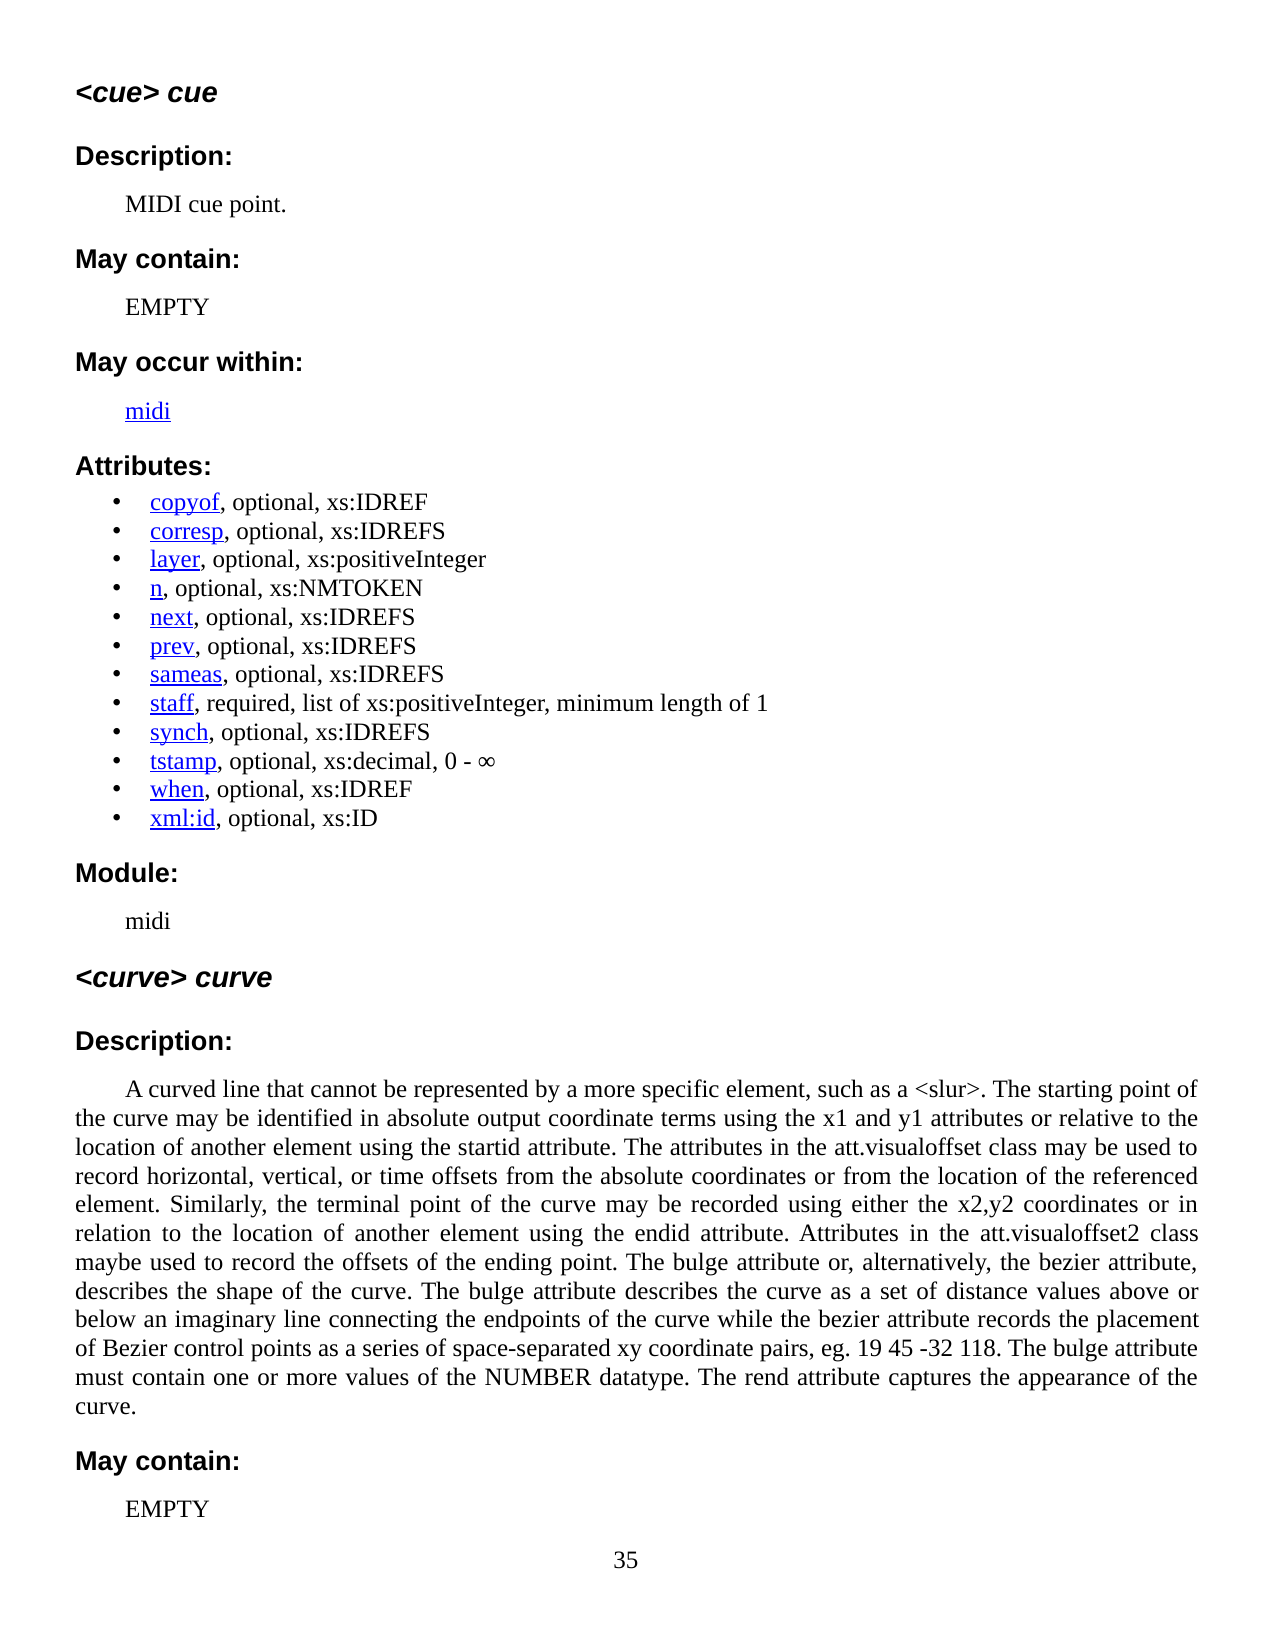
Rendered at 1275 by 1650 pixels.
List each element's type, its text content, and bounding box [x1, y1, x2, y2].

list prev, optional, xs:IDREFS [112, 631, 1200, 659]
text midi [75, 906, 1200, 935]
subtitle Module: [75, 857, 1200, 888]
subtitle Attributes: [75, 449, 1200, 481]
subtitle May occur within: [75, 346, 1200, 377]
list staff, required, list of xs:positiveInteger, minimum length of 1 [112, 688, 1200, 717]
text EMPTY [75, 292, 1200, 321]
subtitle Description: [75, 140, 1200, 171]
list corresp, optional, xs:IDREFS [112, 516, 1200, 544]
text EMPTY [75, 1494, 1200, 1523]
list copyof, optional, xs:IDREF [112, 487, 1200, 516]
list xml:id, optional, xs:ID [112, 803, 1200, 832]
list n, optional, xs:NMTOKEN [112, 573, 1200, 602]
list layer, optional, xs:positiveInteger [112, 544, 1200, 573]
list tstamp, optional, xs:decimal, 0 - ∞ [112, 746, 1200, 774]
subtitle Description: [75, 1025, 1200, 1056]
list when, optional, xs:IDREF [112, 774, 1200, 803]
text MIDI cue point. [75, 189, 1200, 218]
list next, optional, xs:IDREFS [112, 602, 1200, 631]
text midi [75, 396, 1200, 424]
subtitle May contain: [75, 243, 1200, 274]
text A curved line that cannot be represented by a more specific element, such as a <slur>. The starting point of the curve may be identified in absolute output coordinate terms using the x1 and y1 attributes or relative to the location of another element using the startid attribute. The attributes in the att.visualoffset class may be used to record horizontal, vertical, or time offsets from the absolute coordinates or from the location of the referenced element. Similarly, the terminal point of the curve may be recorded using either the x2,y2 coordinates or in relation to the location of another element using the endid attribute. Attributes in the att.visualoffset2 class maybe used to record the offsets of the ending point. The bulge attribute or, alternatively, the bezier attribute, describes the shape of the curve. The bulge attribute describes the curve as a set of distance values above or below an imaginary line connecting the endpoints of the curve while the bezier attribute records the placement of Bezier control points as a series of space-separated xy coordinate pairs, eg. 19 45 -32 118. The bulge attribute must contain one or more values of the NUMBER datatype. The rend attribute captures the appearance of the curve. [75, 1074, 1200, 1419]
subtitle May contain: [75, 1444, 1200, 1476]
list synch, optional, xs:IDREFS [112, 717, 1200, 746]
list sameas, optional, xs:IDREFS [112, 659, 1200, 688]
subtitle <curve> curve [75, 960, 1200, 994]
subtitle <cue> cue [75, 75, 1200, 108]
